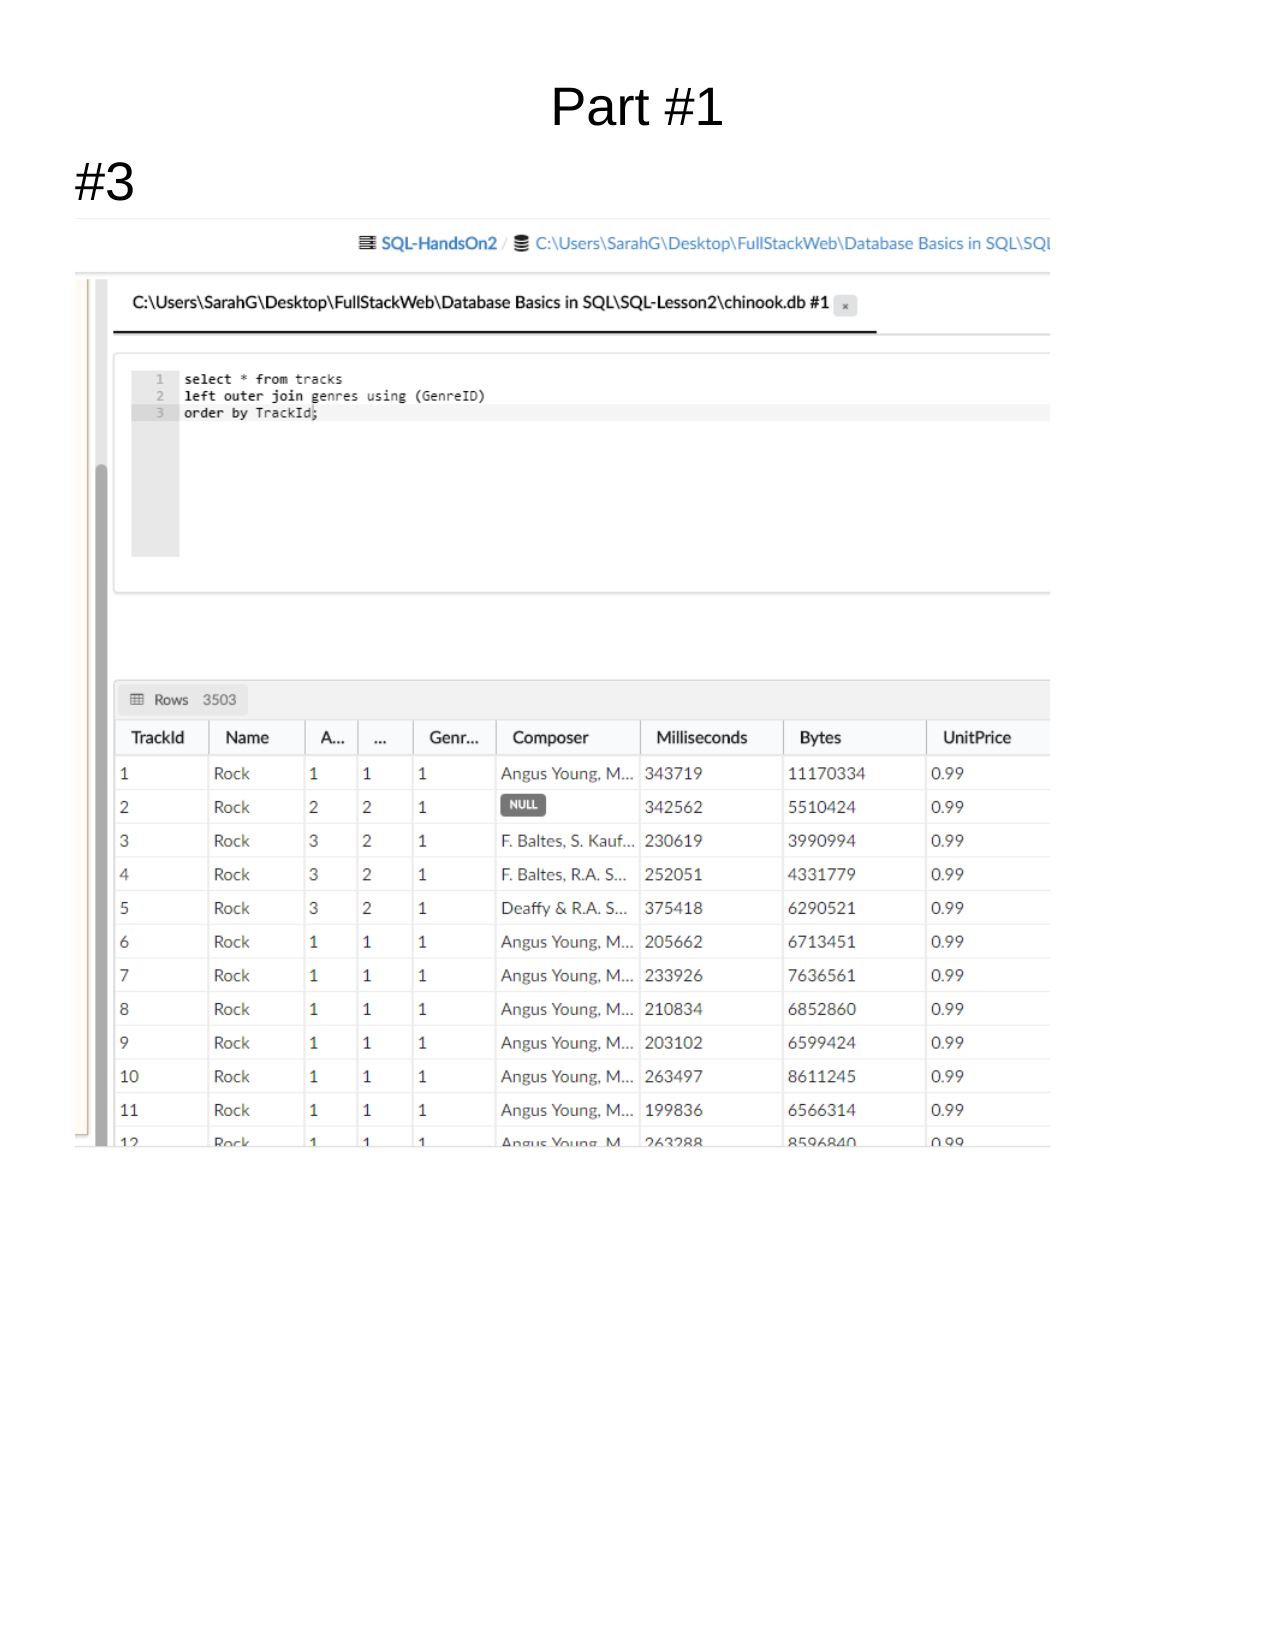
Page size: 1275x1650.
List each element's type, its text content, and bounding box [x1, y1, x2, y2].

picture [75, 218, 1050, 1181]
title #3 [75, 150, 1237, 212]
